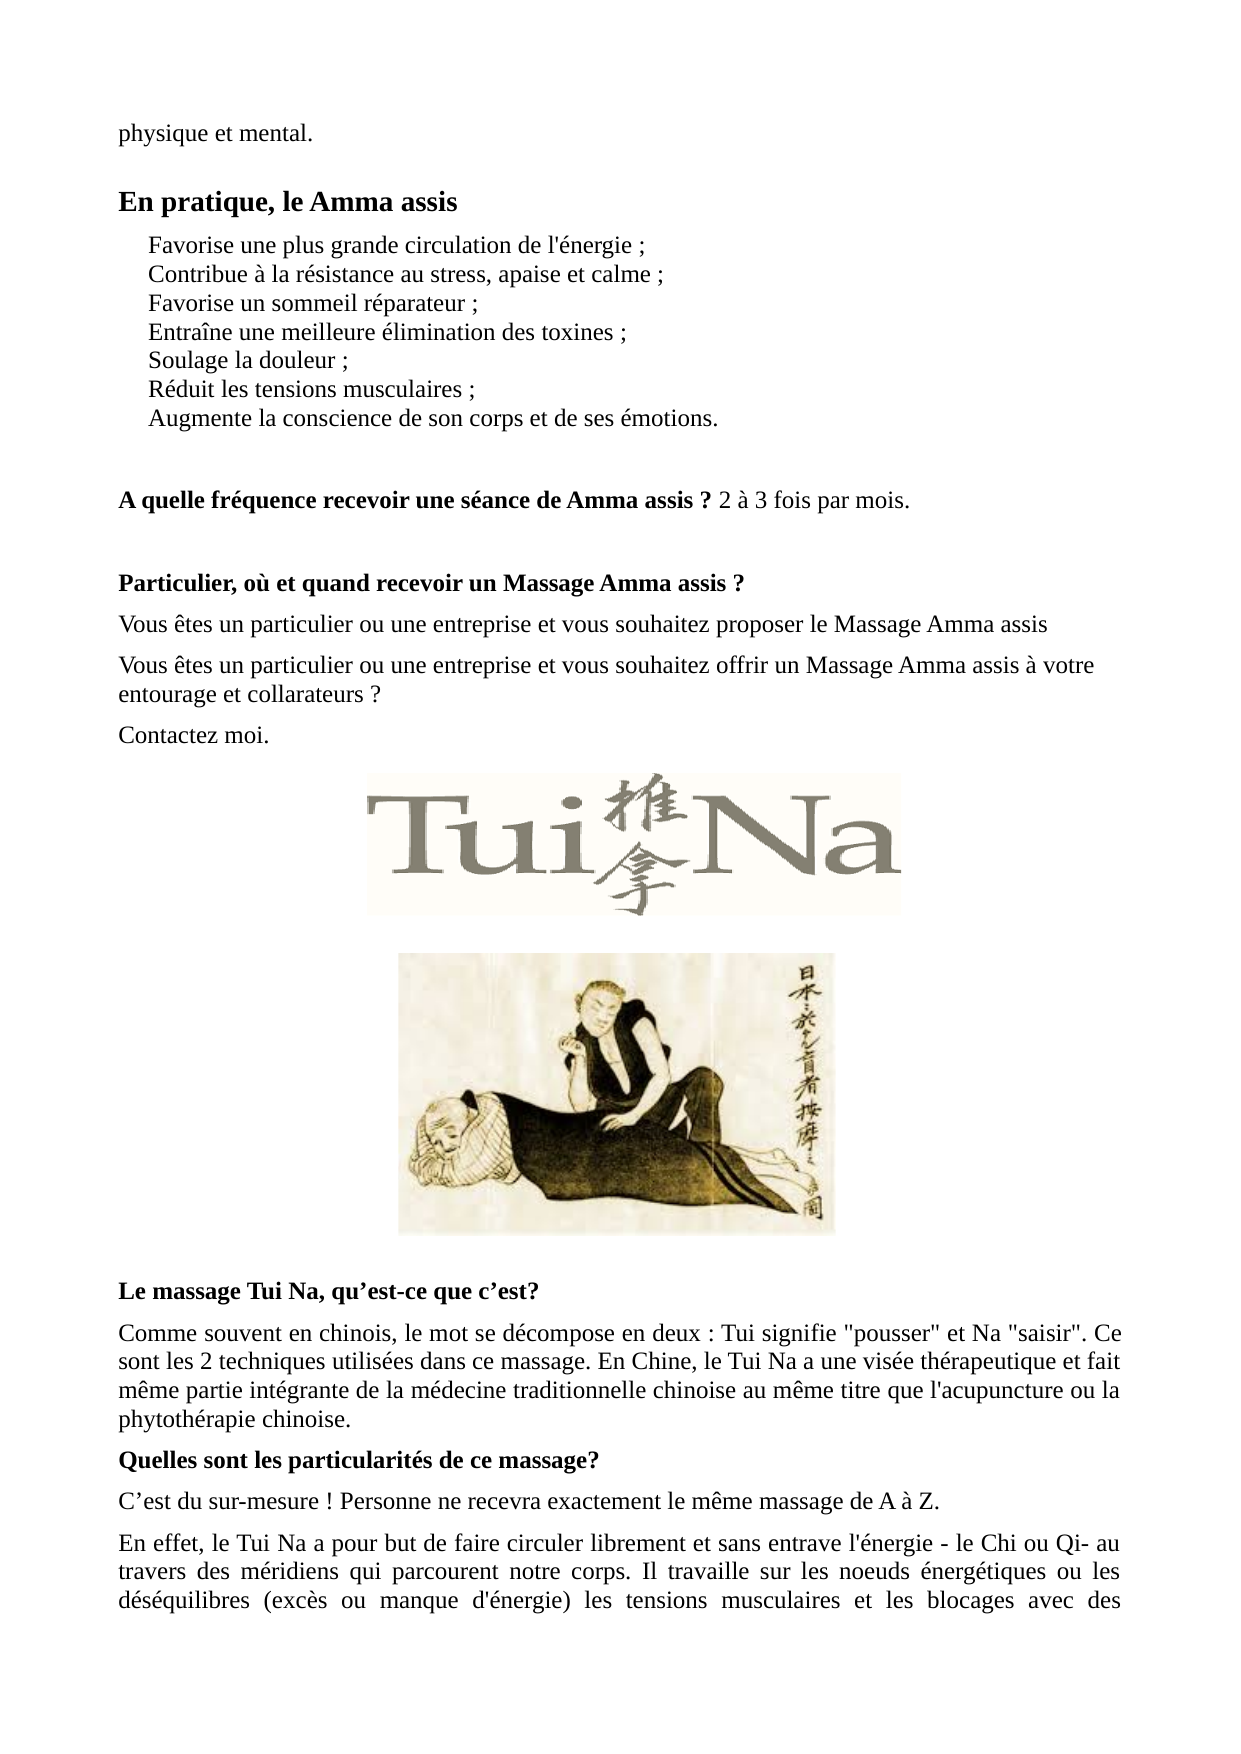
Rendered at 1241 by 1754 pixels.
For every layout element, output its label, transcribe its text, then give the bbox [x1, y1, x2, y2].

text Quelles sont les particularités de ce massage? [118, 1445, 1122, 1474]
text Particulier, où et quand recevoir un Massage Amma assis ? [118, 568, 1122, 597]
text C’est du sur-mesure ! Personne ne recevra exactement le même massage de A à Z. [118, 1486, 1122, 1515]
text Le massage Tui Na, qu’est-ce que c’est? [118, 1276, 1122, 1305]
text Contactez moi. [118, 720, 1122, 749]
picture [398, 953, 836, 1236]
subtitle En pratique, le Amma assis [118, 184, 1122, 218]
text A quelle fréquence recevoir une séance de Amma assis ? 2 à 3 fois par mois. [118, 485, 1122, 514]
text physique et mental. [118, 118, 1122, 147]
text En effet, le Tui Na a pour but de faire circuler librement et sans entrave l'énergie - le Chi ou Qi- au travers des méridiens qui parcourent notre corps. Il travaille sur les noeuds énergétiques ou les déséquilibres (excès ou manque d'énergie) les tensions musculaires et les blocages avec des [118, 1528, 1122, 1614]
text Vous êtes un particulier ou une entreprise et vous souhaitez proposer le Massage Amma assis [118, 609, 1122, 638]
text Comme souvent en chinois, le mot se décompose en deux : Tui signifie "pousser" et Na "saisir". Ce sont les 2 techniques utilisées dans ce massage. En Chine, le Tui Na a une visée thérapeutique et fait même partie intégrante de la médecine traditionnelle chinoise au même titre que l'acupuncture ou la phytothérapie chinoise. [118, 1318, 1122, 1433]
text Vous êtes un particulier ou une entreprise et vous souhaitez offrir un Massage Amma assis à votre entourage et collarateurs ? [118, 650, 1122, 708]
text Favorise une plus grande circulation de l'énergie ; Contribue à la résistance au stress, apaise et calme ; Favorise un sommeil réparateur ; Entraîne une meilleure élimination des toxines ; Soulage la douleur ; Réduit les tensions musculaires ; Augmente la conscience de son corps et de ses émotions. [118, 230, 1122, 432]
picture [367, 773, 902, 918]
